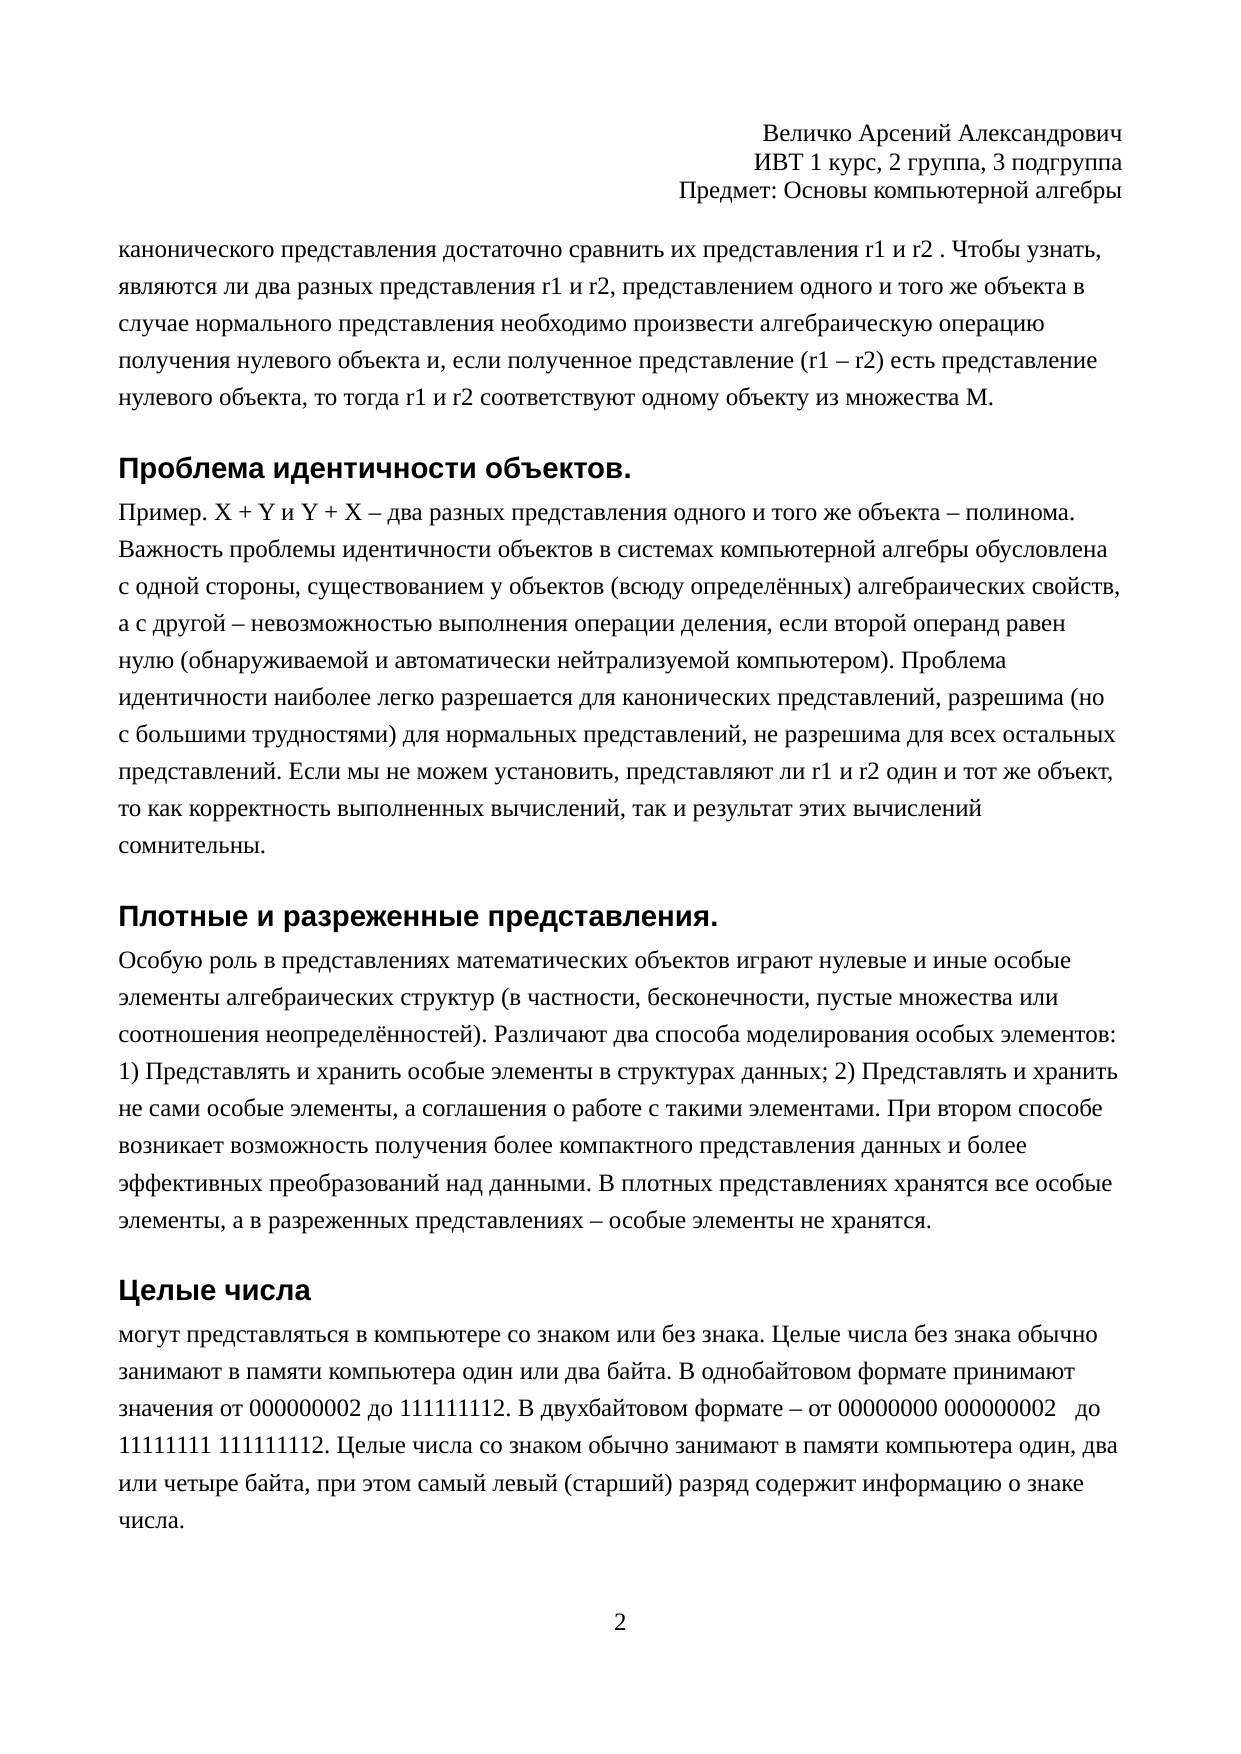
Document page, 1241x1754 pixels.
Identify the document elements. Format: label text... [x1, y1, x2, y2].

text могут представляться в компьютере со знаком или без знака. Целые числа без знака обычно занимают в памяти компьютера один или два байта. В однобайтовом формате принимают значения от 000000002 до 111111112. В двухбайтовом формате – от 00000000 000000002 до 11111111 111111112. Целые числа со знаком обычно занимают в памяти компьютера один, два или четыре байта, при этом самый левый (старший) разряд содержит информацию о знаке числа. [118, 1319, 1122, 1533]
subtitle Проблема идентичности объектов. [118, 451, 1122, 484]
subtitle Плотные и разреженные представления. [118, 899, 1122, 933]
text Пример. X + Y и Y + X – два разных представления одного и того же объекта – полинома. Важность проблемы идентичности объектов в системах компьютерной алгебры обусловлена с одной стороны, существованием у объектов (всюду определённых) алгебраических свойств, а с другой – невозможностью выполнения операции деления, если второй операнд равен нулю (обнаруживаемой и автоматически нейтрализуемой компьютером). Проблема идентичности наиболее легко разрешается для канонических представлений, разрешима (но с большими трудностями) для нормальных представлений, не разрешима для всех остальных представлений. Если мы не можем установить, представляют ли r1 и r2 один и тот же объект, то как корректность выполненных вычислений, так и результат этих вычислений сомнительны. [118, 497, 1122, 859]
text Особую роль в представлениях математических объектов играют нулевые и иные особые элементы алгебраических структур (в частности, бесконечности, пустые множества или соотношения неопределённостей). Различают два способа моделирования особых элементов: 1) Представлять и хранить особые элементы в структурах данных; 2) Представлять и хранить не сами особые элементы, а соглашения о работе с такими элементами. При втором способе возникает возможность получения более компактного представления данных и более эффективных преобразований над данными. В плотных представлениях хранятся все особые элементы, а в разреженных представлениях – особые элементы не хранятся. [118, 945, 1122, 1233]
text канонического представления достаточно сравнить их представления r1 и r2 . Чтобы узнать, являются ли два разных представления r1 и r2, представлением одного и того же объекта в случае нормального представления необходимо произвести алгебраическую операцию получения нулевого объекта и, если полученное представление (r1 – r2) есть представление нулевого объекта, то тогда r1 и r2 соответствуют одному объекту из множества M. [118, 234, 1122, 411]
subtitle Целые числа [118, 1273, 1122, 1307]
